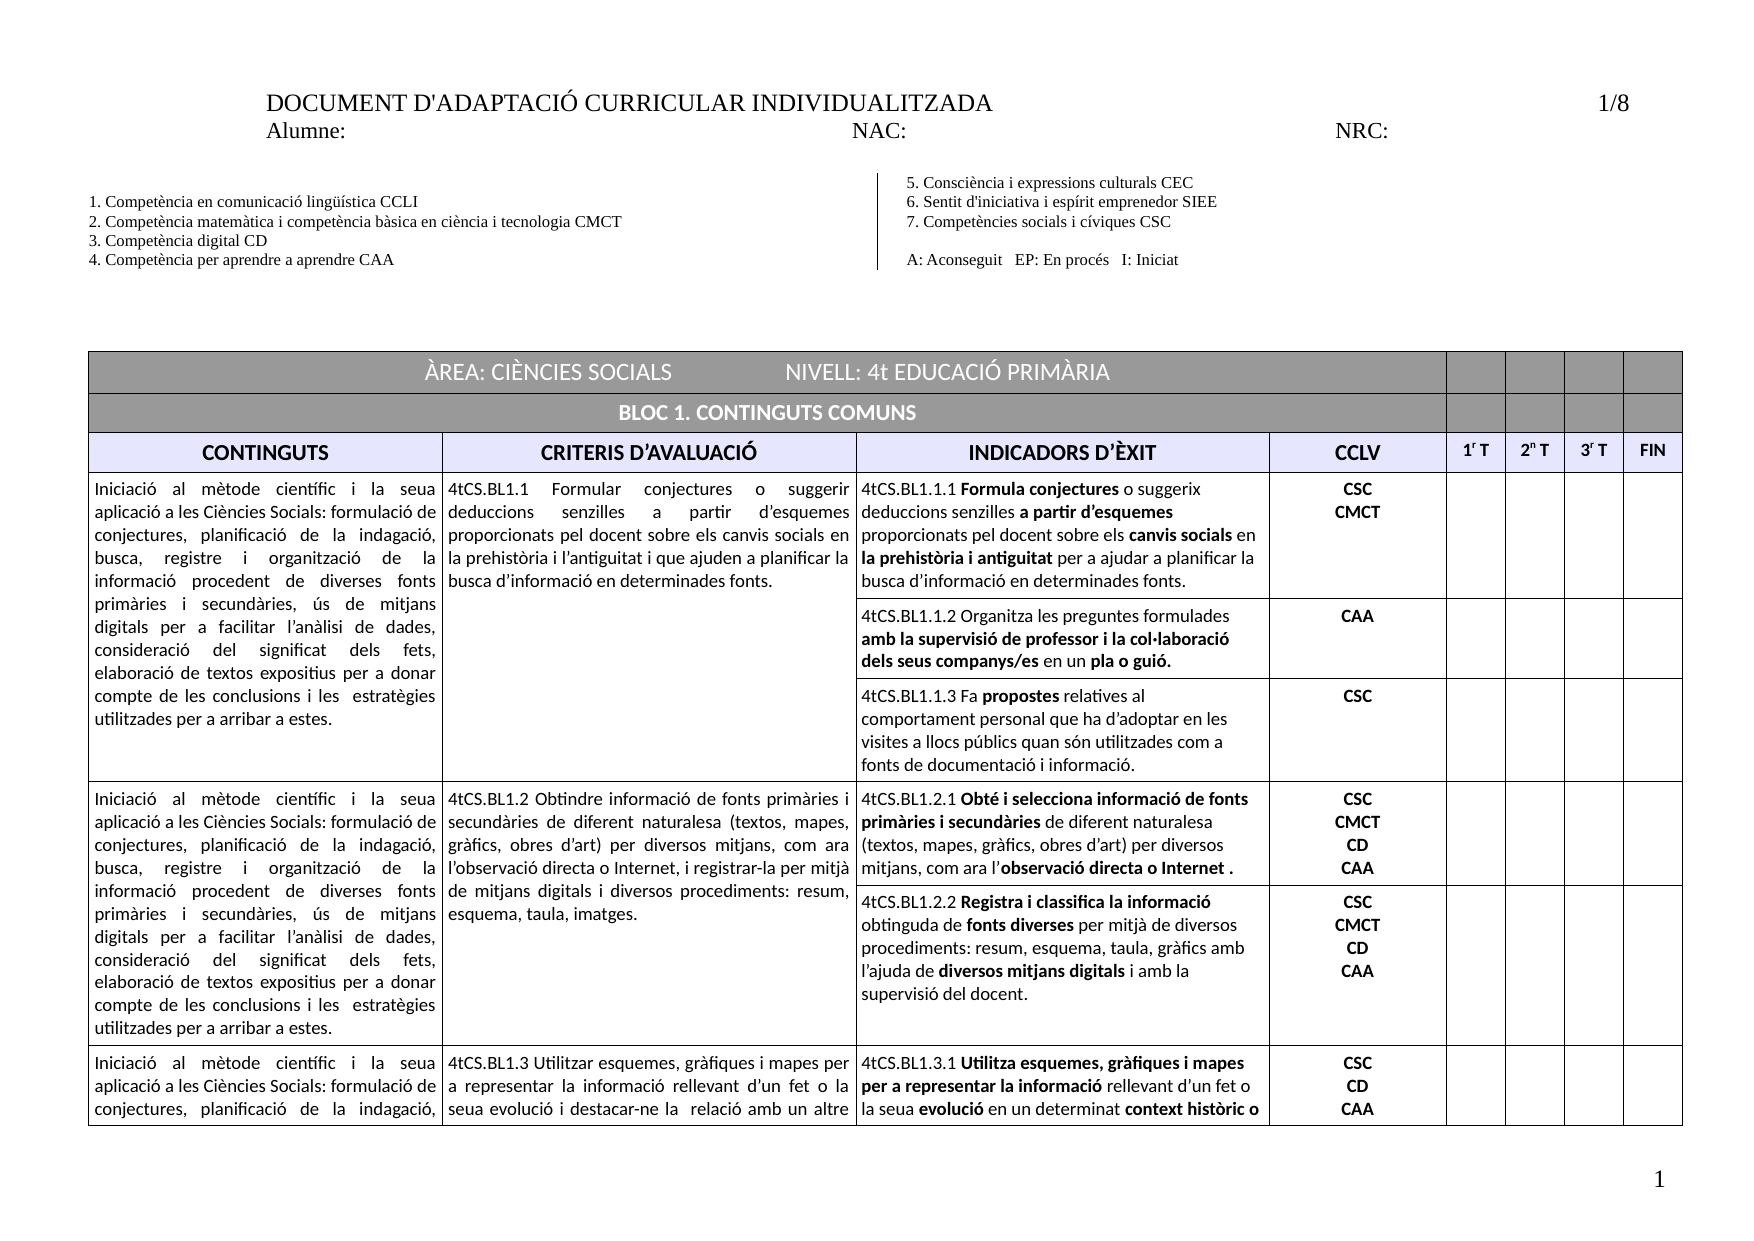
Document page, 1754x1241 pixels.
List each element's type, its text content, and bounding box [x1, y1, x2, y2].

table_header [1624, 352, 1682, 393]
table_header [1565, 352, 1623, 393]
table_cell [1447, 394, 1505, 432]
table_cell FIN [1624, 433, 1682, 472]
table_cell [1447, 473, 1505, 598]
table_cell [1565, 679, 1623, 781]
table_cell [1565, 473, 1623, 598]
text 4. Competència per aprendre a aprendre CAA [88, 250, 847, 269]
table_cell [1624, 1046, 1682, 1125]
table_cell [1565, 782, 1623, 885]
table_cell 4tCS.BL1.1 Formular conjectures o suggerir deduccions senzilles a partir d’esquemes proporcionats pel docent sobre els canvis socials en la prehistòria i l’antiguitat i que ajuden a planificar la busca d’informació en determinades fonts. [443, 473, 856, 781]
table_cell [1624, 394, 1682, 432]
table_header [1447, 352, 1505, 393]
table_cell 2n T [1506, 433, 1564, 472]
table_cell BLOC 1. CONTINGUTS COMUNS [89, 394, 1446, 432]
table_cell [1624, 782, 1682, 885]
table_cell 4tCS.BL1.1.3 Fa propostes relatives al comportament personal que ha d’adoptar en les visites a llocs públics quan són utilitzades com a fonts de documentació i informació. [857, 679, 1269, 781]
table_cell 4tCS.BL1.1.2 Organitza les preguntes formulades amb la supervisió de professor i la col·laboració dels seus companys/es en un pla o guió. [857, 599, 1269, 678]
table_cell CSC CMCT CD CAA [1270, 782, 1446, 885]
table_cell Iniciació al mètode científic i la seua aplicació a les Ciències Socials: formulació de conjectures, planificació de la indagació, busca, registre i organització de la informació procedent de diverses fonts primàries i secundàries, ús de mitjans digitals per a facilitar l’anàlisi de dades, consideració del significat dels fets, elaboració de textos expositius per a donar compte de les conclusions i les estratègies utilitzades per a arribar a estes. [89, 782, 442, 1045]
table_cell 4tCS.BL1.3.1 Utilitza esquemes, gràfiques i mapes per a representar la informació rellevant d’un fet o la seua evolució en un determinat context històric o [857, 1046, 1269, 1125]
table_cell CAA [1270, 599, 1446, 678]
table_cell 4tCS.BL1.2.2 Registra i classifica la informació obtinguda de fonts diverses per mitjà de diversos procediments: resum, esquema, taula, gràfics amb l’ajuda de diversos mitjans digitals i amb la supervisió del docent. [857, 886, 1269, 1045]
table_cell 4tCS.BL1.3 Utilitzar esquemes, gràfiques i mapes per a representar la informació rellevant d’un fet o la seua evolució i destacar-ne la relació amb un altre [443, 1046, 856, 1125]
table_cell [1624, 599, 1682, 678]
table_cell [1506, 599, 1564, 678]
table_cell [1624, 473, 1682, 598]
text 5. Consciència i expressions culturals CEC [906, 173, 1665, 192]
table_cell CSC CMCT [1270, 473, 1446, 598]
text 1. Competència en comunicació lingüística CCLI [88, 192, 847, 211]
table_cell Iniciació al mètode científic i la seua aplicació a les Ciències Socials: formulació de conjectures, planificació de la indagació, busca, registre i organització de la informació procedent de diverses fonts primàries i secundàries, ús de mitjans digitals per a facilitar l’anàlisi de dades, consideració del significat dels fets, elaboració de textos expositius per a donar compte de les conclusions i les estratègies utilitzades per a arribar a estes. [89, 473, 442, 781]
table_cell Iniciació al mètode científic i la seua aplicació a les Ciències Socials: formulació de conjectures, planificació de la indagació, [89, 1046, 442, 1125]
table_header [1506, 352, 1564, 393]
text A: Aconseguit EP: En procés I: Iniciat [906, 250, 1665, 269]
table_cell CSC [1270, 679, 1446, 781]
text 6. Sentit d'iniciativa i espírit emprenedor SIEE [906, 192, 1665, 211]
table_cell [1447, 886, 1505, 1045]
table_cell 3r T [1565, 433, 1623, 472]
text 7. Competències socials i cíviques CSC [906, 211, 1665, 231]
table_cell [1447, 679, 1505, 781]
table_cell 4tCS.BL1.2 Obtindre informació de fonts primàries i secundàries de diferent naturalesa (textos, mapes, gràfics, obres d’art) per diversos mitjans, com ara l’observació directa o Internet, i registrar-la per mitjà de mitjans digitals i diversos procediments: resum, esquema, taula, imatges. [443, 782, 856, 1045]
text 3. Competència digital CD [88, 231, 847, 250]
table_cell CSC CD CAA [1270, 1046, 1446, 1125]
table_cell [1447, 1046, 1505, 1125]
table_cell [1565, 886, 1623, 1045]
table_cell CRITERIS D’AVALUACIÓ [443, 433, 856, 472]
text 2. Competència matemàtica i competència bàsica en ciència i tecnologia CMCT [88, 211, 847, 231]
table_cell [1624, 886, 1682, 1045]
table_cell CSC CMCT CD CAA [1270, 886, 1446, 1045]
table_cell [1447, 599, 1505, 678]
table_cell [1506, 679, 1564, 781]
table_cell [1506, 473, 1564, 598]
table_cell [1565, 394, 1623, 432]
table_cell INDICADORS D’ÈXIT [857, 433, 1269, 472]
table_cell [1506, 886, 1564, 1045]
table_cell CONTINGUTS [89, 433, 442, 472]
table_cell [1506, 782, 1564, 885]
table_cell [1565, 1046, 1623, 1125]
table_cell 4tCS.BL1.2.1 Obté i selecciona informació de fonts primàries i secundàries de diferent naturalesa (textos, mapes, gràfics, obres d’art) per diversos mitjans, com ara l’observació directa o Internet . [857, 782, 1269, 885]
table_cell [1624, 679, 1682, 781]
table_cell 4tCS.BL1.1.1 Formula conjectures o suggerix deduccions senzilles a partir d’esquemes proporcionats pel docent sobre els canvis socials en la prehistòria i antiguitat per a ajudar a planificar la busca d’informació en determinades fonts. [857, 473, 1269, 598]
table_cell [1506, 394, 1564, 432]
table_cell 1r T [1447, 433, 1505, 472]
table_cell [1565, 599, 1623, 678]
table_header ÀREA: CIÈNCIES SOCIALS NIVELL: 4t EDUCACIÓ PRIMÀRIA [89, 352, 1446, 393]
table_cell [1447, 782, 1505, 885]
table_cell CCLV [1270, 433, 1446, 472]
table_cell [1506, 1046, 1564, 1125]
